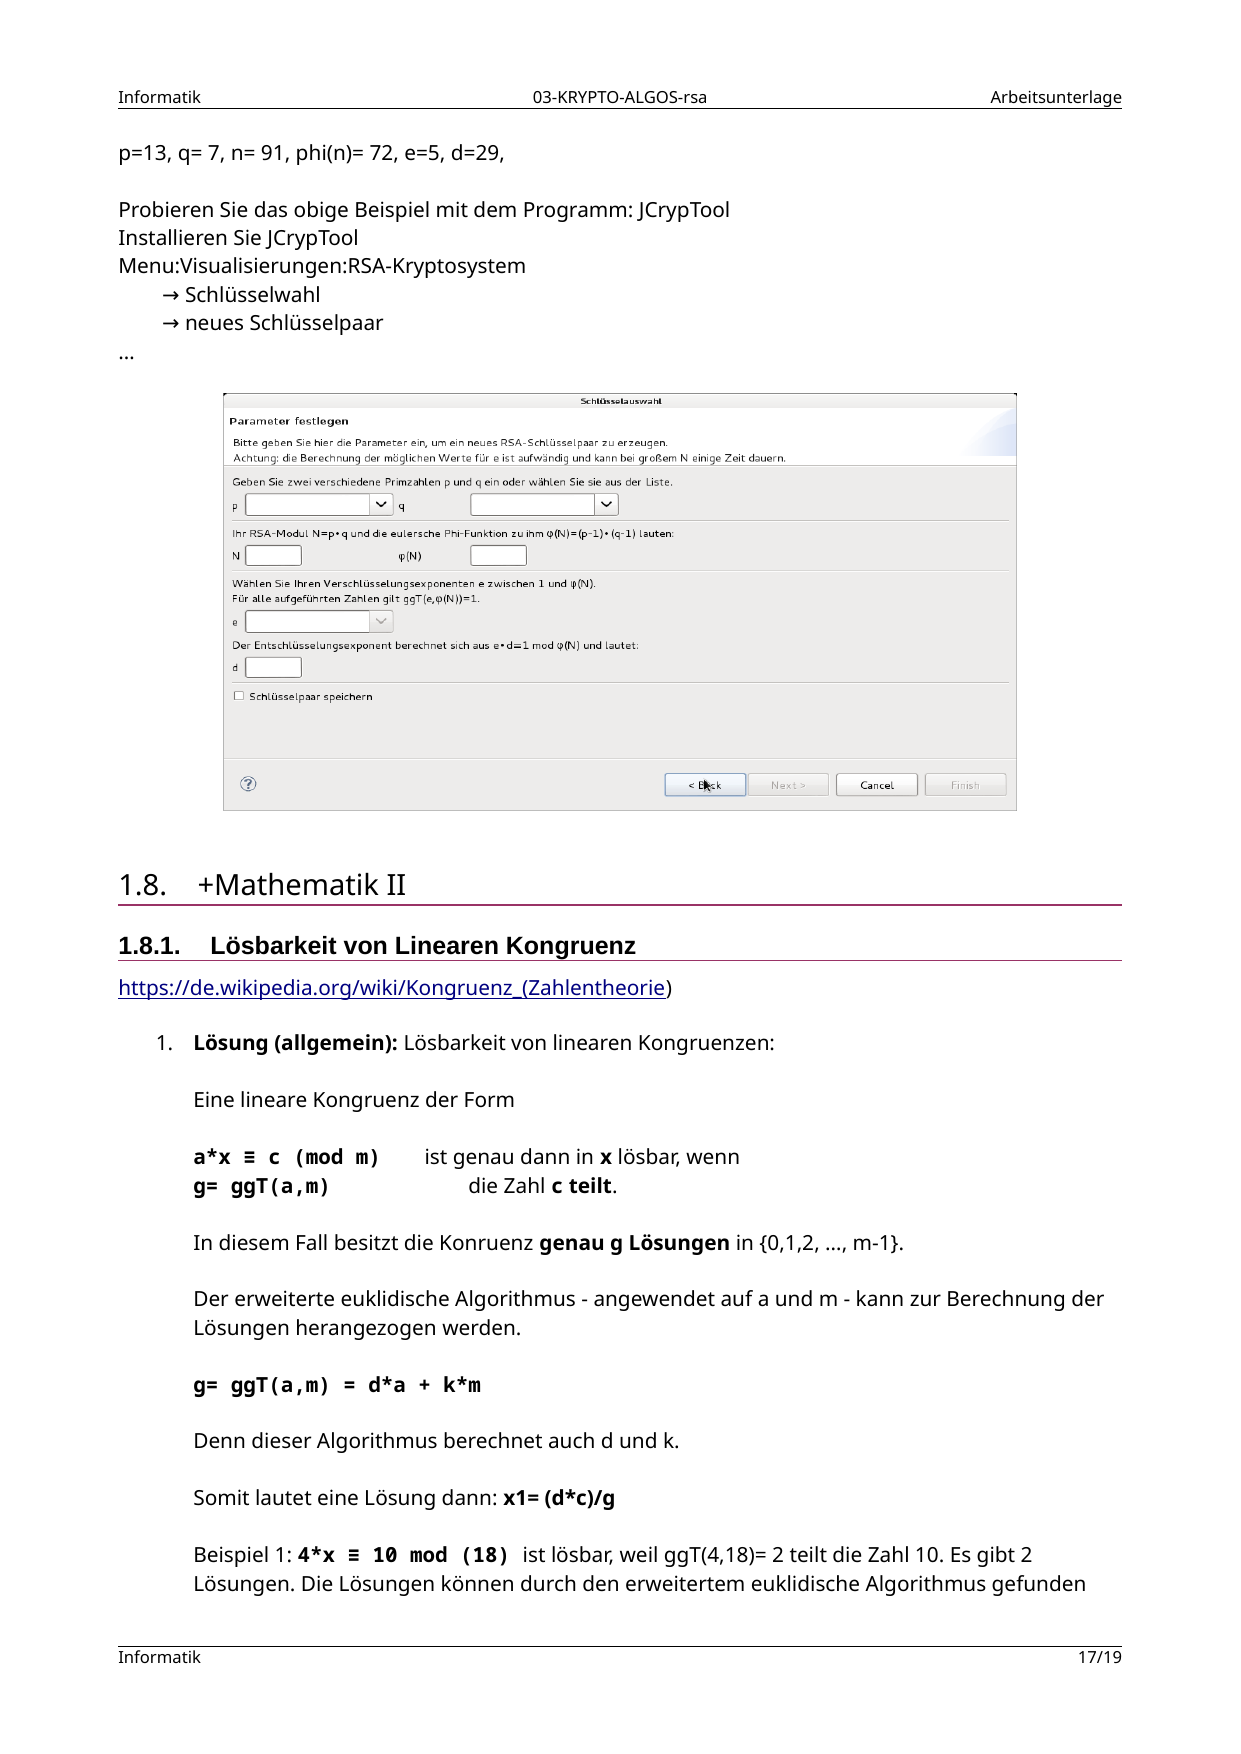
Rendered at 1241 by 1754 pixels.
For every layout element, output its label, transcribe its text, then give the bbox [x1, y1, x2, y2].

text p=13, q= 7, n= 91, phi(n)= 72, e=5, d=29, [118, 138, 1122, 166]
text → neues Schlüsselpaar [118, 308, 1122, 337]
subtitle Lösbarkeit von Linearen Kongruenz [118, 931, 1122, 960]
text → Schlüsselwahl [118, 280, 1122, 308]
picture [223, 393, 1017, 811]
subtitle +Mathematik II [118, 864, 1122, 904]
text … [118, 337, 1122, 365]
text Menu:Visualisierungen:RSA-Kryptosystem [118, 252, 1122, 280]
list Lösung (allgemein): Lösbarkeit von linearen Kongruenzen: Eine lineare Kongruenz der Form a*x ≡ c (mod m) ist genau dann in x lösbar, wenn g= ggT(a,m) die Zahl c teilt. In diesem Fall besitzt die Konruenz genau g Lösungen in {0,1,2, …, m-1}. Der erweiterte euklidische Algorithmus - angewendet auf a und m - kann zur Berechnung der Lösungen herangezogen werden. g= ggT(a,m) = d*a + k*m Denn dieser Algorithmus berechnet auch d und k. Somit lautet eine Lösung dann: x1= (d*c)/g Beispiel 1: 4*x ≡ 10 mod (18) ist lösbar, weil ggT(4,18)= 2 teilt die Zahl 10. Es gibt 2 Lösungen. Die Lösungen können durch den erweitertem euklidische Algorithmus gefunden [156, 1028, 1122, 1597]
text Installieren Sie JCrypTool [118, 223, 1122, 252]
text Probieren Sie das obige Beispiel mit dem Programm: JCrypTool [118, 195, 1122, 223]
text https://de.wikipedia.org/wiki/Kongruenz_(Zahlentheorie) [118, 973, 1122, 1002]
